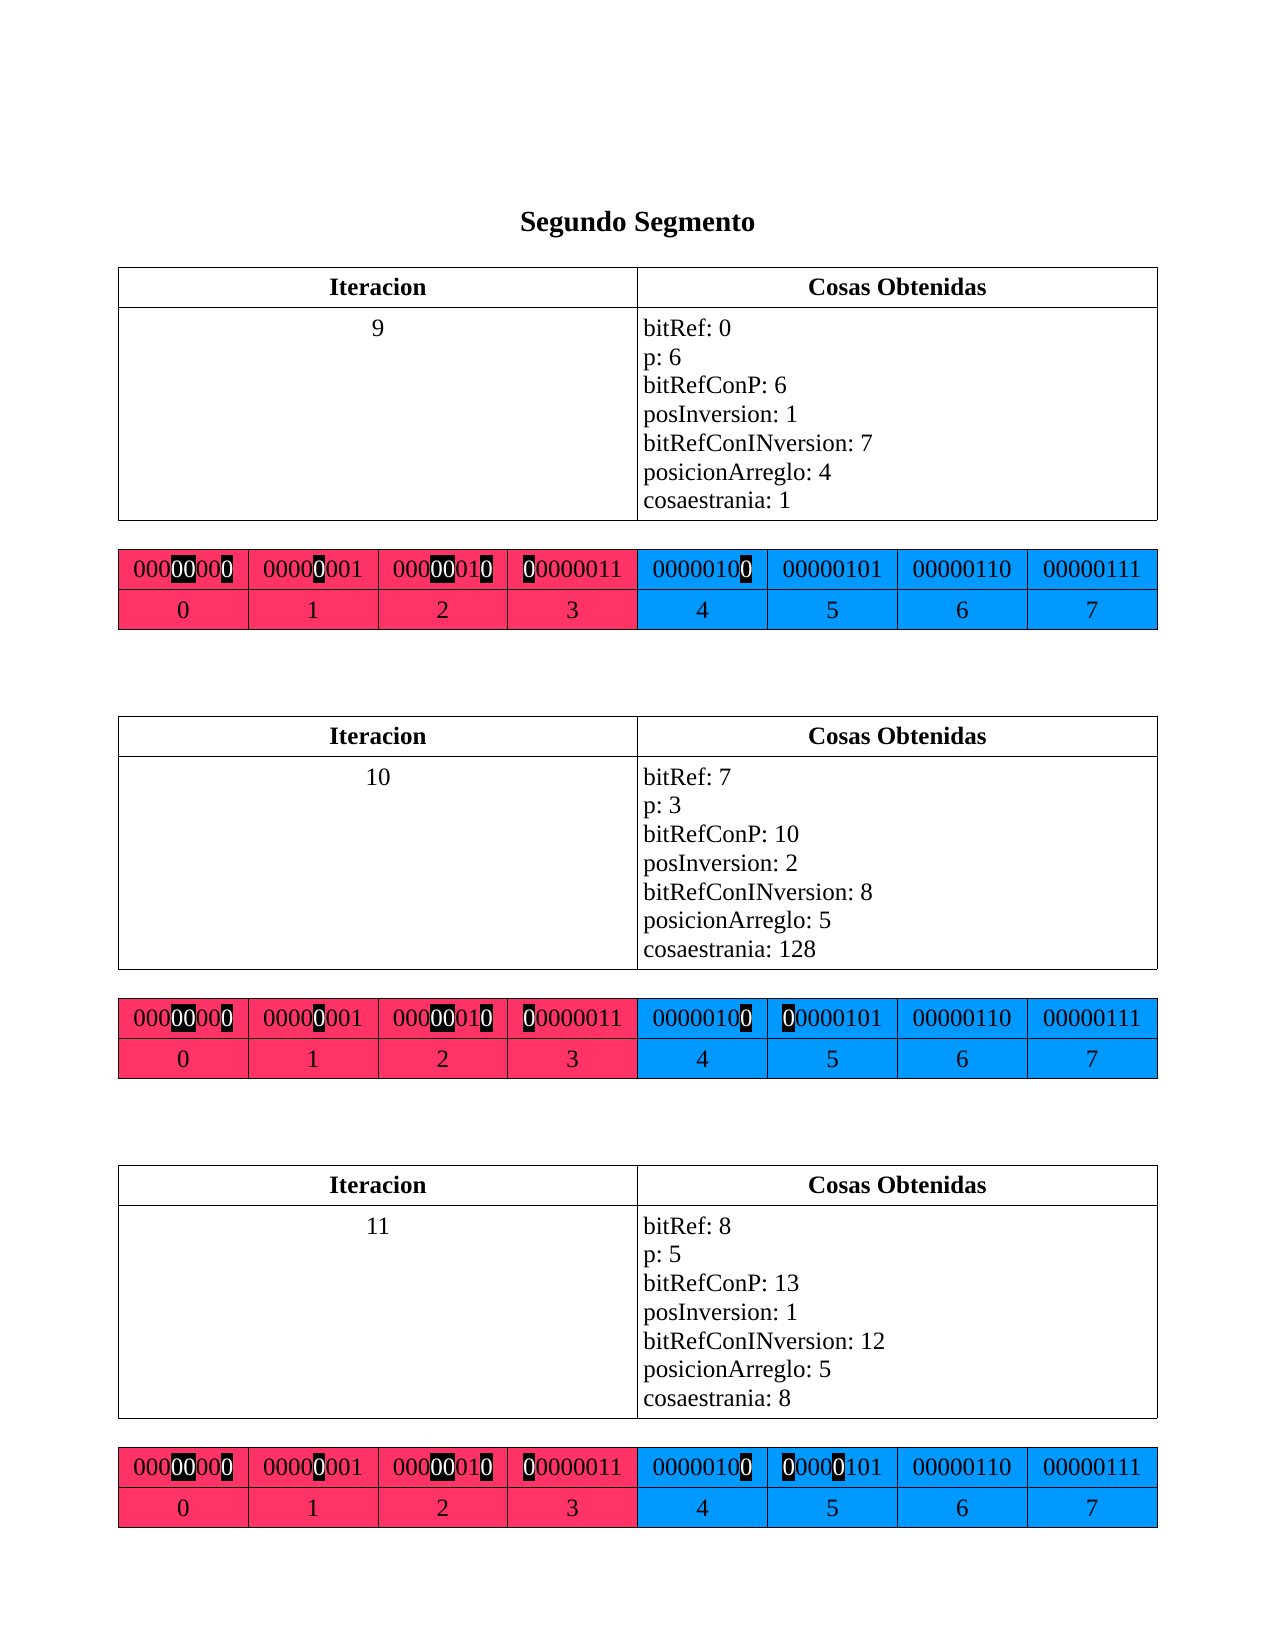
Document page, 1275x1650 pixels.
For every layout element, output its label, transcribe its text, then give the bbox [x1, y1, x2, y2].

table_header 00000000 [119, 999, 248, 1038]
table_header Cosas Obtenidas [638, 1166, 1157, 1205]
table_header 00000110 [898, 1448, 1027, 1487]
table_header 00000000 [119, 550, 248, 589]
table_header 00000001 [249, 550, 378, 589]
table_header 00000101 [768, 999, 897, 1038]
table_cell 3 [508, 1039, 637, 1078]
table_cell 5 [768, 1488, 897, 1527]
table_cell 2 [379, 1039, 507, 1078]
table_header 00000010 [379, 550, 507, 589]
table_header 00000000 [119, 1448, 248, 1487]
table_header Iteracion [119, 268, 637, 307]
table_header 00000110 [898, 999, 1027, 1038]
table_cell bitRef: 7 p: 3 bitRefConP: 10 posInversion: 2 bitRefConINversion: 8 posicionArreglo: 5 cosaestrania: 128 [638, 757, 1157, 969]
table_cell 5 [768, 1039, 897, 1078]
table_cell 4 [638, 1488, 767, 1527]
table_header 00000011 [508, 1448, 637, 1487]
table_cell 1 [249, 590, 378, 629]
table_cell 3 [508, 1488, 637, 1527]
table_cell bitRef: 8 p: 5 bitRefConP: 13 posInversion: 1 bitRefConINversion: 12 posicionArreglo: 5 cosaestrania: 8 [638, 1206, 1157, 1418]
table_cell 4 [638, 590, 767, 629]
table_cell 6 [898, 590, 1027, 629]
table_cell 9 [119, 308, 637, 520]
table_header Iteracion [119, 1166, 637, 1205]
table_cell 0 [119, 590, 248, 629]
table_header Iteracion [119, 717, 637, 756]
table_cell 6 [898, 1039, 1027, 1078]
table_header Cosas Obtenidas [638, 268, 1157, 307]
table_cell 5 [768, 590, 897, 629]
table_header 00000010 [379, 1448, 507, 1487]
table_header Cosas Obtenidas [638, 717, 1157, 756]
table_header 00000011 [508, 550, 637, 589]
table_header 00000101 [768, 1448, 897, 1487]
table_cell 6 [898, 1488, 1027, 1527]
table_cell 0 [119, 1039, 248, 1078]
table_cell 10 [119, 757, 637, 969]
table_header 00000001 [249, 1448, 378, 1487]
table_header 00000101 [768, 550, 897, 589]
table_header 00000111 [1028, 550, 1157, 589]
table_cell 11 [119, 1206, 637, 1418]
table_header 00000110 [898, 550, 1027, 589]
table_cell bitRef: 0 p: 6 bitRefConP: 6 posInversion: 1 bitRefConINversion: 7 posicionArreglo: 4 cosaestrania: 1 [638, 308, 1157, 520]
table_header 00000011 [508, 999, 637, 1038]
table_cell 7 [1028, 1488, 1157, 1527]
table_header 00000100 [638, 550, 767, 589]
table_header 00000100 [638, 999, 767, 1038]
table_header 00000001 [249, 999, 378, 1038]
table_header 00000100 [638, 1448, 767, 1487]
table_header 00000111 [1028, 1448, 1157, 1487]
table_cell 2 [379, 590, 507, 629]
table_cell 1 [249, 1488, 378, 1527]
table_cell 2 [379, 1488, 507, 1527]
table_cell 3 [508, 590, 637, 629]
text Segundo Segmento [118, 204, 1157, 238]
table_header 00000010 [379, 999, 507, 1038]
table_header 00000111 [1028, 999, 1157, 1038]
table_cell 1 [249, 1039, 378, 1078]
table_cell 4 [638, 1039, 767, 1078]
table_cell 7 [1028, 590, 1157, 629]
table_cell 7 [1028, 1039, 1157, 1078]
table_cell 0 [119, 1488, 248, 1527]
